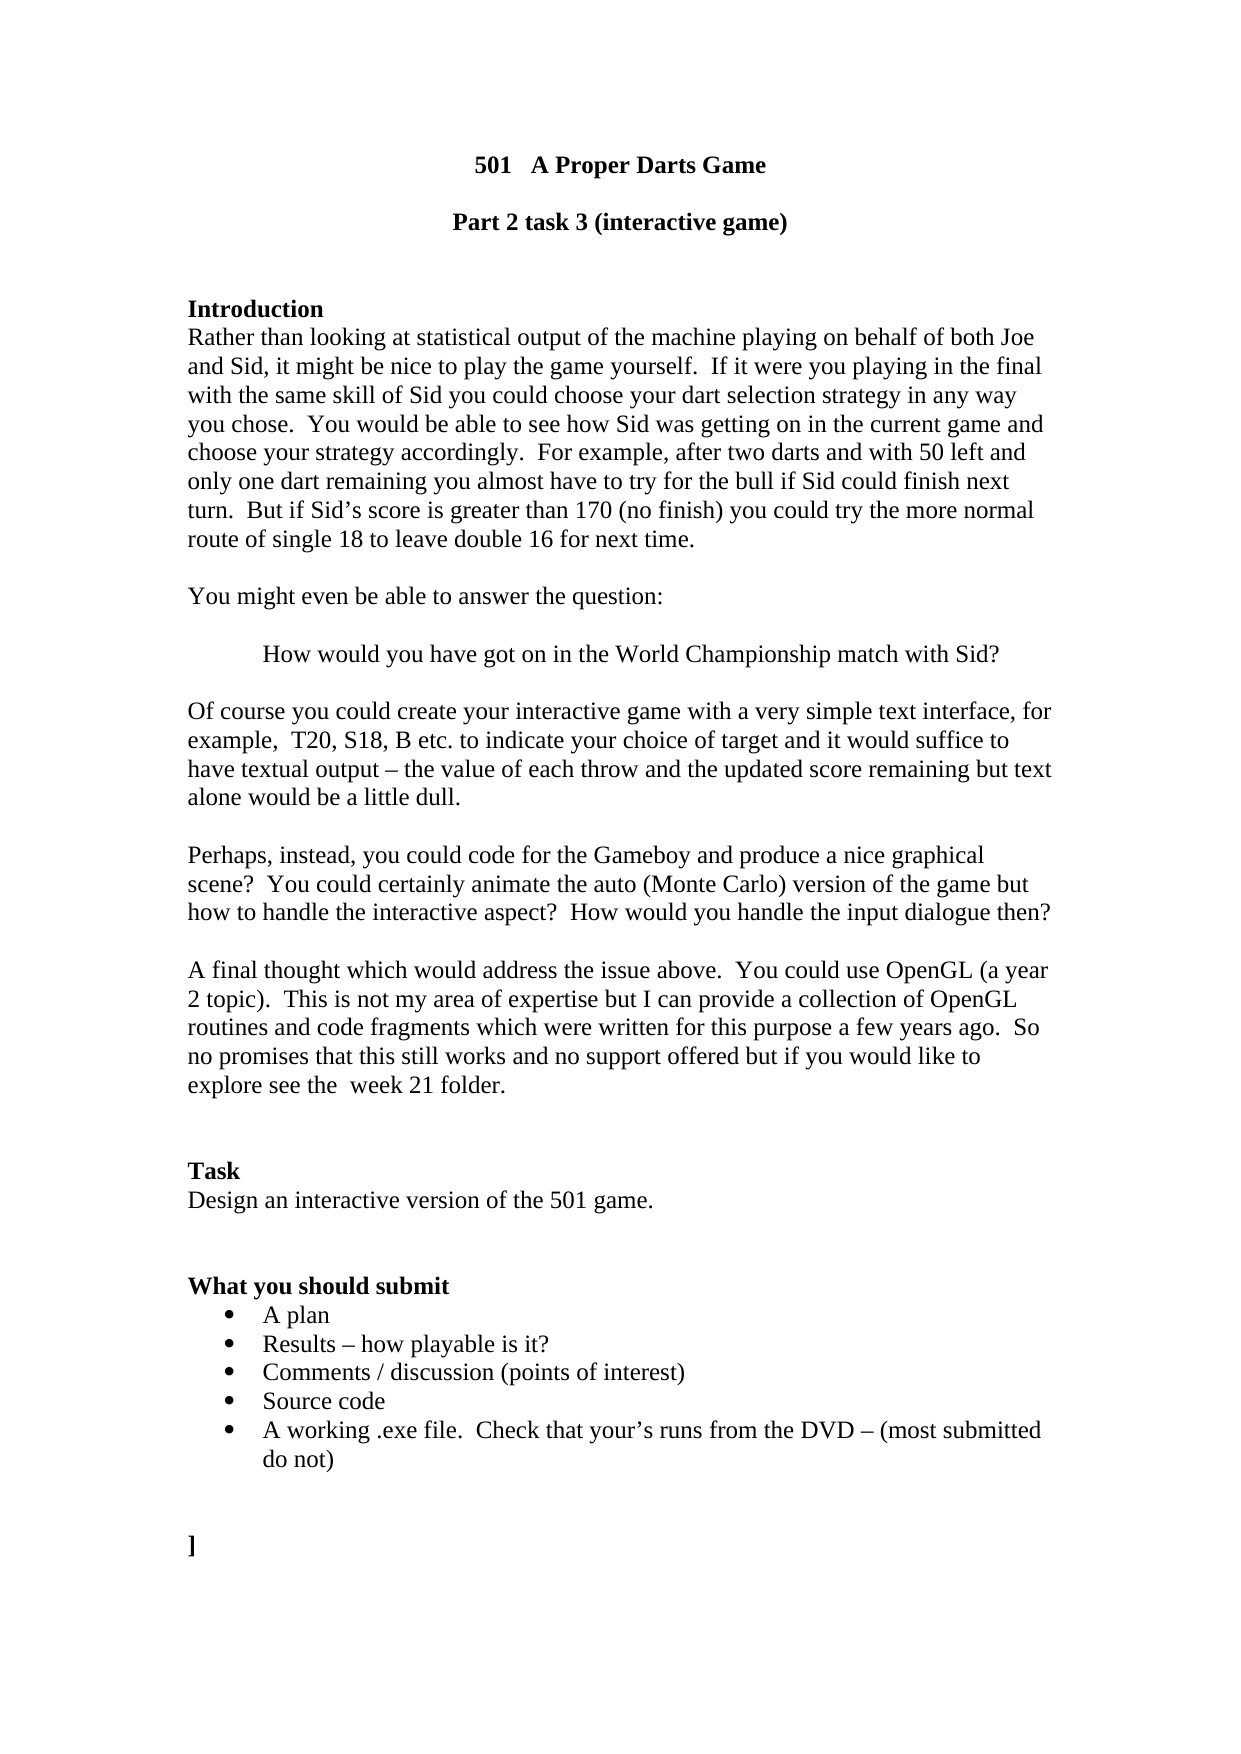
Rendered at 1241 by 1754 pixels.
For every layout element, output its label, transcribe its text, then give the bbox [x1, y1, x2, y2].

text Design an interactive version of the 501 game. [187, 1185, 1053, 1214]
text 501 A Proper Darts Game [187, 150, 1053, 179]
text Rather than looking at statistical output of the machine playing on behalf of both Joe and Sid, it might be nice to play the game yourself. If it were you playing in the final with the same skill of Sid you could choose your dart selection strategy in any way you chose. You would be able to see how Sid was getting on in the current game and choose your strategy accordingly. For example, after two darts and with 50 left and only one dart remaining you almost have to try for the bull if Sid could finish next turn. But if Sid’s score is greater than 170 (no finish) you could try the more normal route of single 18 to leave double 16 for next time. [187, 322, 1053, 552]
text Perhaps, instead, you could code for the Gameboy and produce a nice graphical scene? You could certainly animate the auto (Monte Carlo) version of the game but how to handle the interactive aspect? How would you handle the input dialogue then? [187, 840, 1053, 926]
text How would you have got on in the World Championship match with Sid? [187, 639, 1053, 667]
text You might even be able to answer the question: [187, 581, 1053, 610]
list Source code [225, 1386, 1053, 1415]
text ] [187, 1530, 1053, 1559]
text Part 2 task 3 (interactive game) [187, 207, 1053, 236]
text Task [187, 1156, 1053, 1185]
text Introduction [187, 294, 1053, 322]
text A final thought which would address the issue above. You could use OpenGL (a year 2 topic). This is not my area of expertise but I can provide a collection of OpenGL routines and code fragments which were written for this purpose a few years ago. So no promises that this still works and no support offered but if you would like to explore see the week 21 folder. [187, 955, 1053, 1099]
list A working .exe file. Check that your’s runs from the DVD – (most submitted do not) [225, 1415, 1053, 1472]
text What you should submit [187, 1271, 1053, 1300]
text Of course you could create your interactive game with a very simple text interface, for example, T20, S18, B etc. to indicate your choice of target and it would suffice to have textual output – the value of each throw and the updated score remaining but text alone would be a little dull. [187, 696, 1053, 811]
list A plan [225, 1300, 1053, 1329]
list Results – how playable is it? [225, 1329, 1053, 1357]
list Comments / discussion (points of interest) [225, 1357, 1053, 1386]
